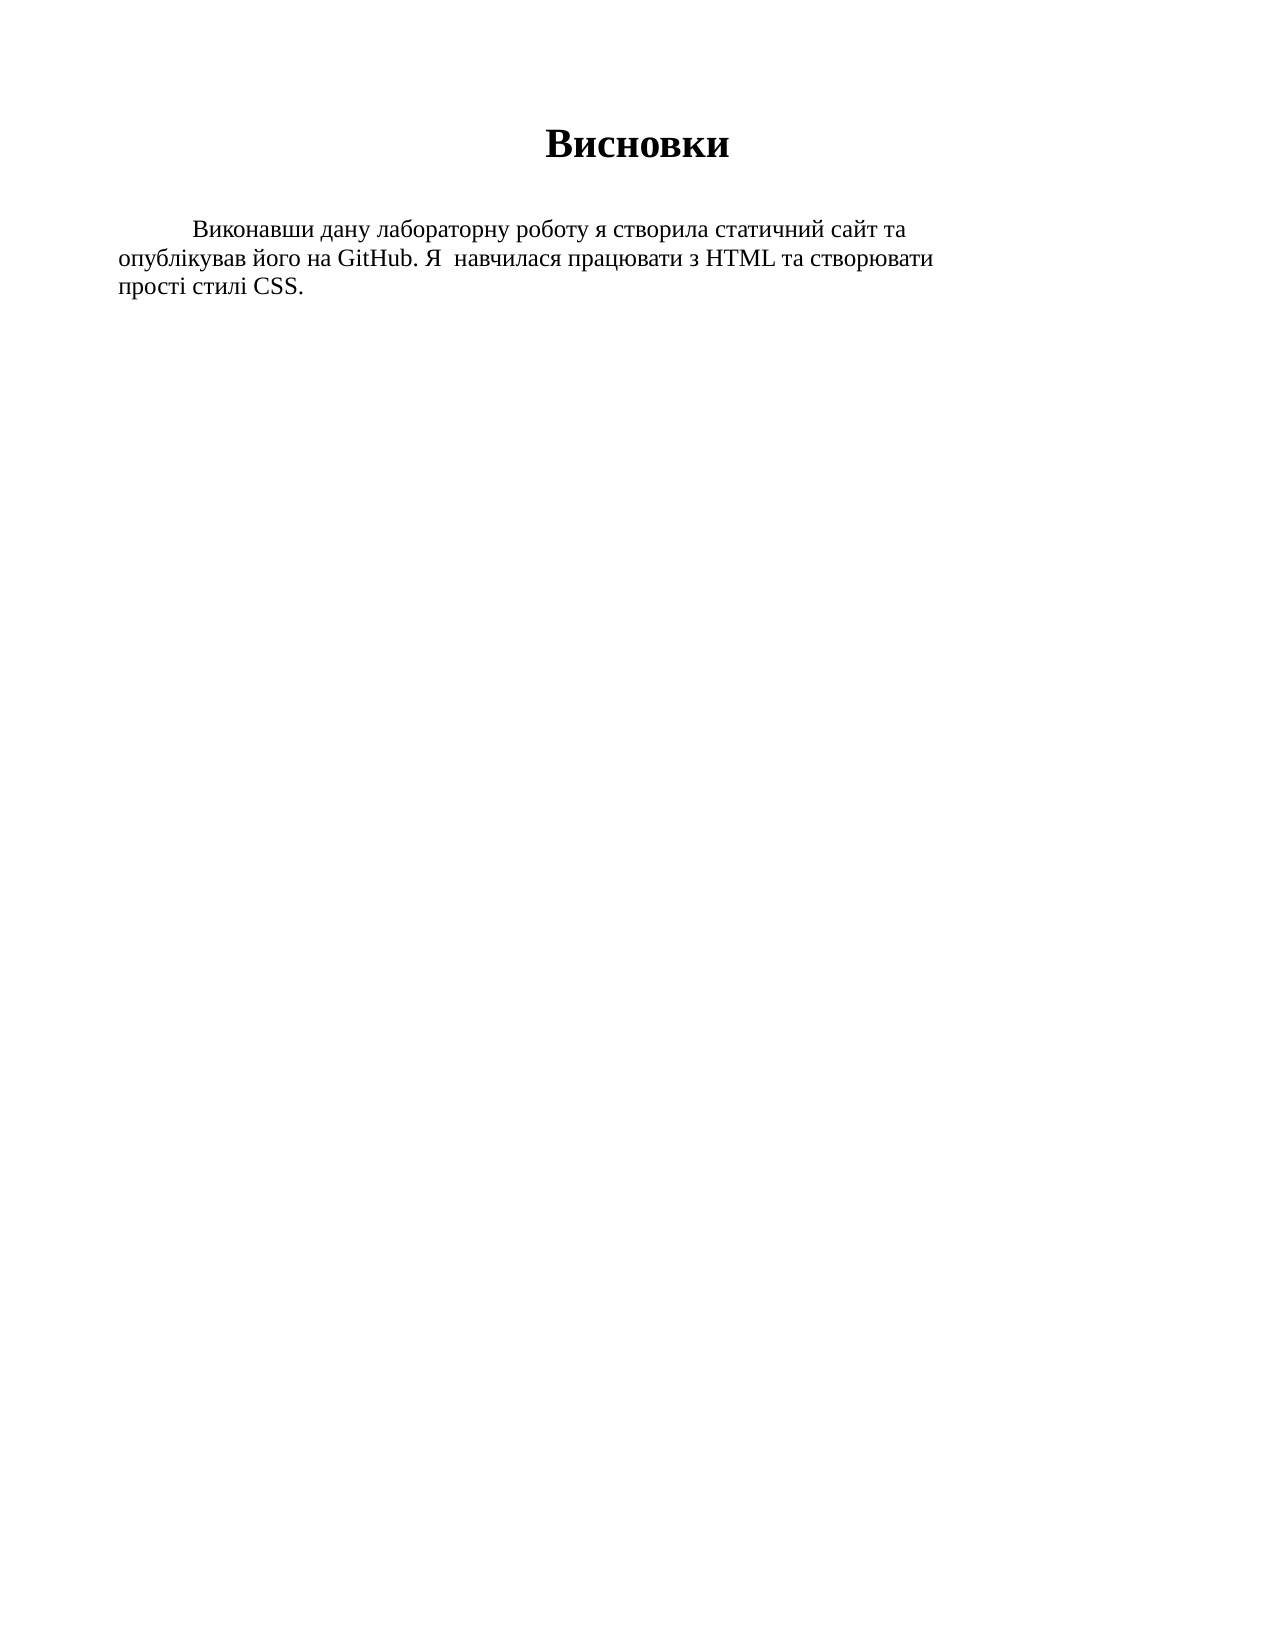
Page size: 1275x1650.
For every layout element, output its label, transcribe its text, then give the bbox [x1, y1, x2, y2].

text прості стилі CSS. [118, 271, 1157, 300]
text Виконавши дану лабораторну роботу я створила статичний сайт та [118, 214, 1157, 243]
text Висновки [118, 118, 1157, 166]
text опублікував його на GitHub. Я навчилася працювати з HTML та створювати [118, 243, 1157, 271]
